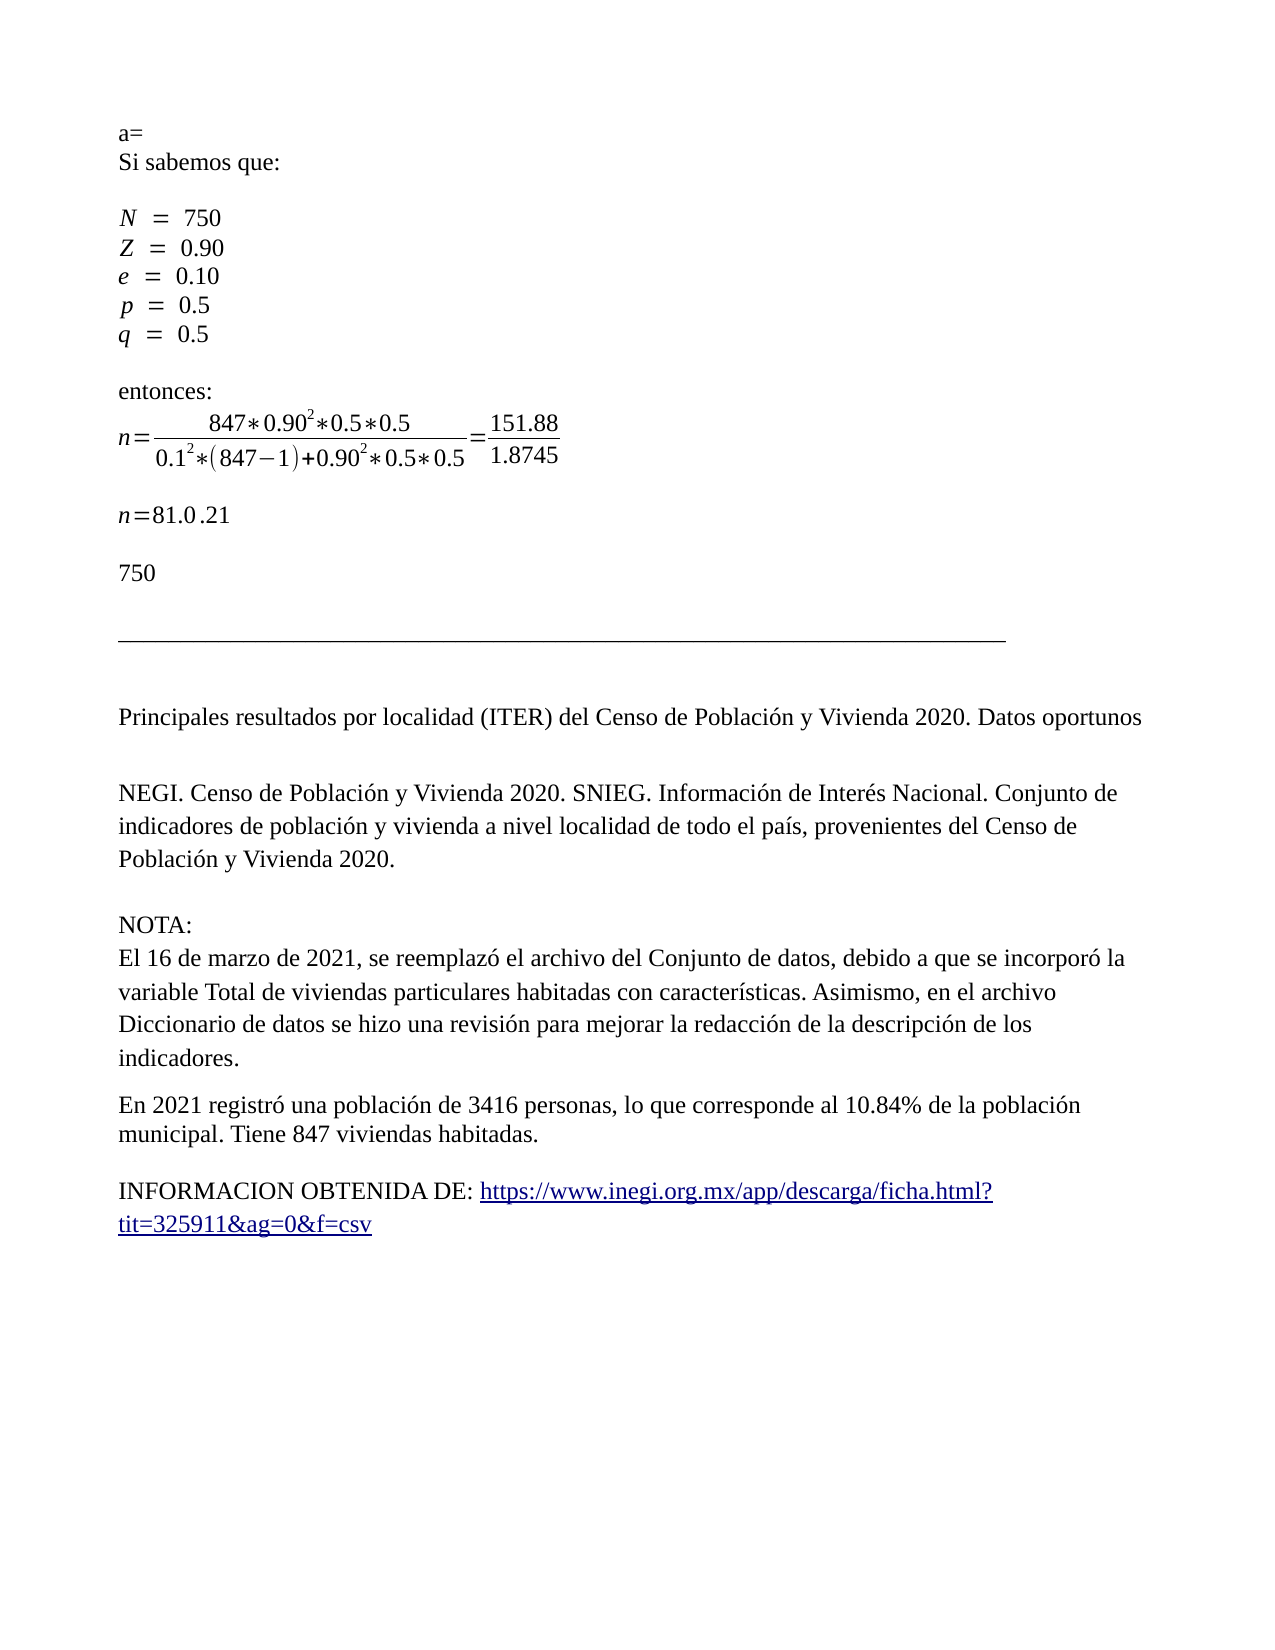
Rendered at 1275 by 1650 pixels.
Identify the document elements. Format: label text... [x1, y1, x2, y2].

text _______________________________________________________________________ [118, 616, 1157, 644]
text INFORMACION OBTENIDA DE: https://www.inegi.org.mx/app/descarga/ficha.html?tit=325911&ag=0&f=csv [118, 1176, 1157, 1238]
text NEGI. Censo de Población y Vivienda 2020. SNIEG. Información de Interés Nacional. Conjunto de indicadores de población y vivienda a nivel localidad de todo el país, provenientes del Censo de Población y Vivienda 2020. NOTA: El 16 de marzo de 2021, se reemplazó el archivo del Conjunto de datos, debido a que se incorporó la variable Total de viviendas particulares habitadas con características. Asimismo, en el archivo Diccionario de datos se hizo una revisión para mejorar la redacción de la descripción de los indicadores. [118, 778, 1157, 1071]
text 750 [118, 558, 1157, 587]
text Si sabemos que: [118, 147, 1157, 176]
text entonces: [118, 376, 1157, 405]
text En 2021 registró una población de 3416 personas, lo que corresponde al 10.84% de la población municipal. Tiene 847 viviendas habitadas. [118, 1090, 1157, 1148]
text Principales resultados por localidad (ITER) del Censo de Población y Vivienda 2020. Datos oportunos [118, 702, 1157, 731]
text a= [118, 118, 1157, 147]
